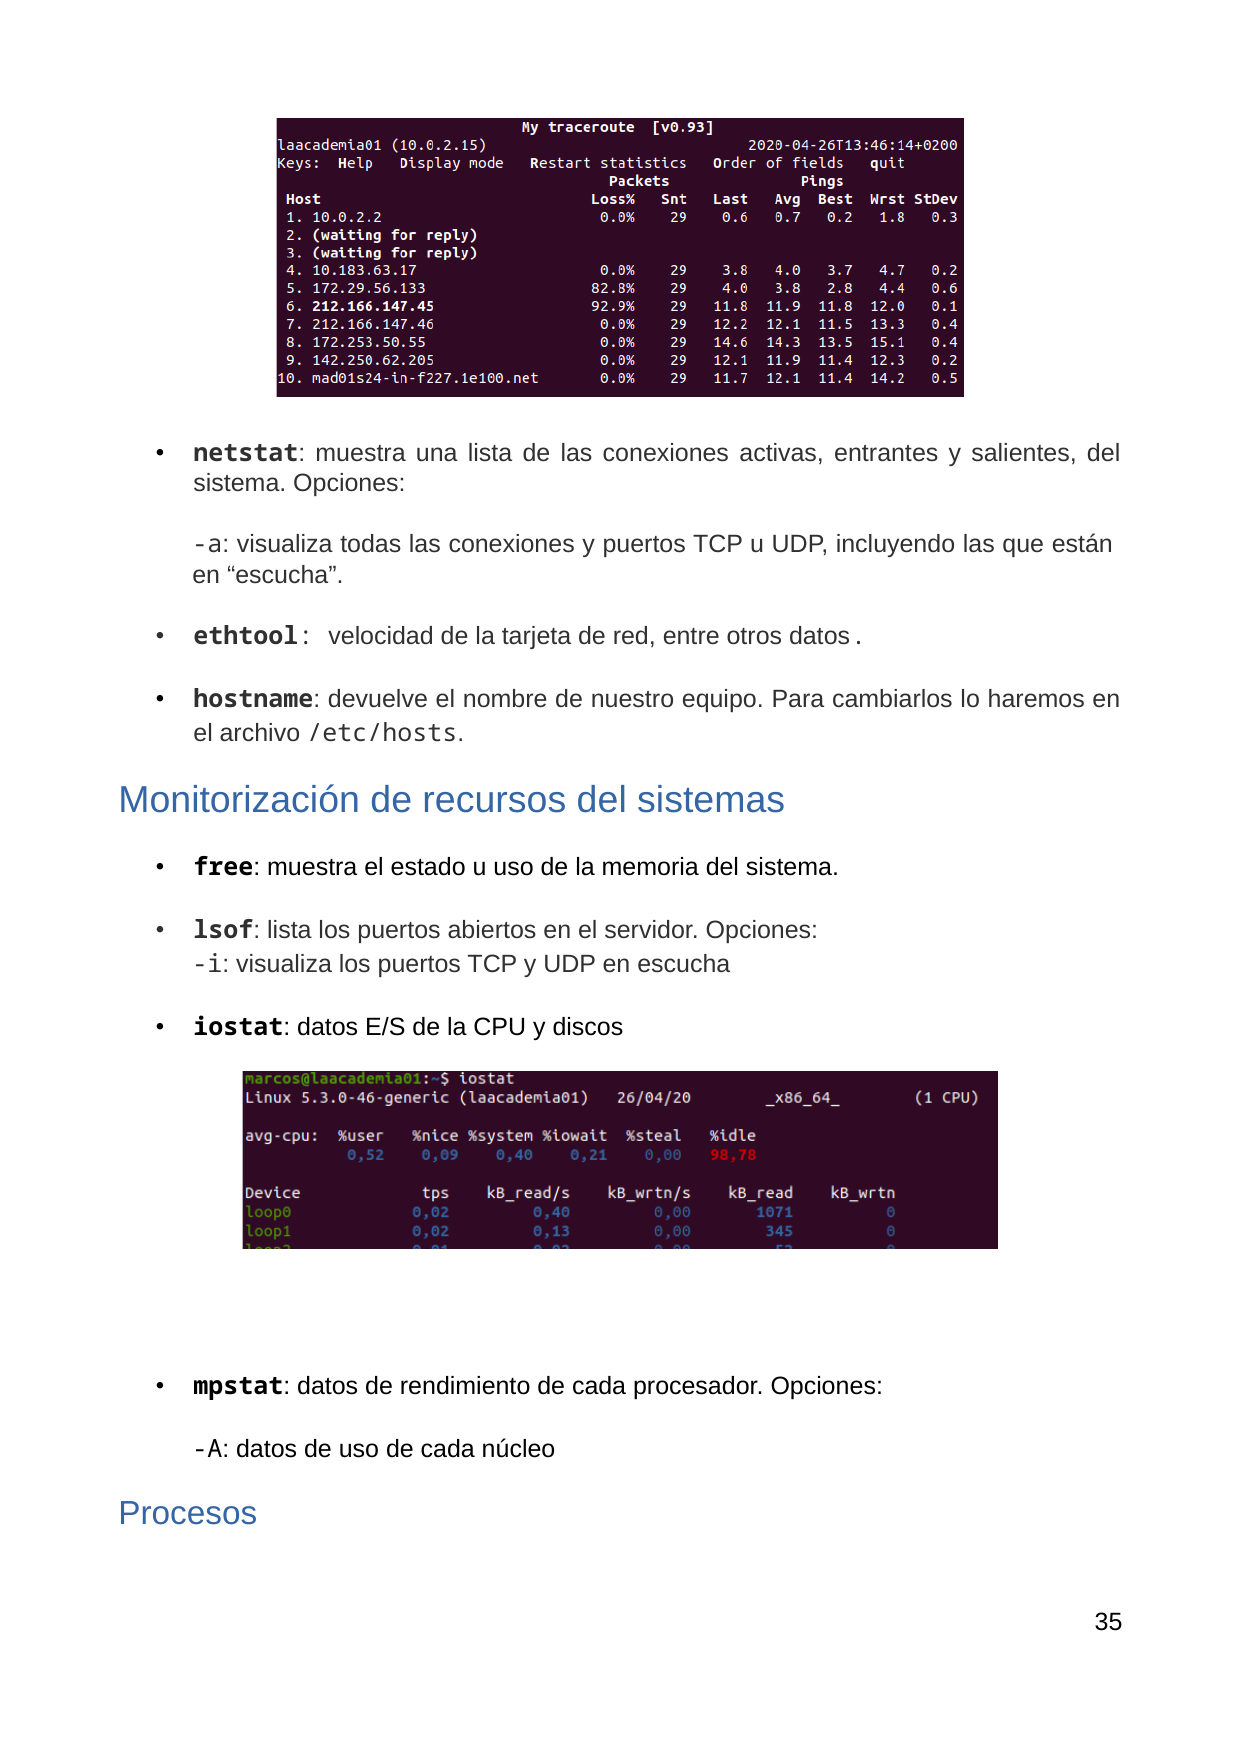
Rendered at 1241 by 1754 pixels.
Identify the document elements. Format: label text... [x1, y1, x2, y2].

list mpstat: datos de rendimiento de cada procesador. Opciones: [156, 1367, 1122, 1402]
text -A: datos de uso de cada núcleo [118, 1430, 1122, 1464]
list iostat: datos E/S de la CPU y discos [156, 1009, 1122, 1043]
text -i: visualiza los puertos TCP y UDP en escucha [118, 946, 1122, 980]
list ethtool: velocidad de la tarjeta de red, entre otros datos. [156, 617, 1122, 652]
list free: muestra el estado u uso de la memoria del sistema. [156, 849, 1122, 883]
list lsof: lista los puertos abiertos en el servidor. Opciones: [156, 912, 1122, 946]
picture [276, 118, 964, 397]
text Procesos [118, 1493, 1122, 1532]
list hostname: devuelve el nombre de nuestro equipo. Para cambiarlos lo haremos en el archivo /etc/hosts. [156, 680, 1122, 748]
list netstat: muestra una lista de las conexiones activas, entrantes y salientes, del sistema. Opciones: [156, 434, 1122, 497]
picture [242, 1071, 998, 1249]
text -a: visualiza todas las conexiones y puertos TCP u UDP, incluyendo las que están en “escucha”. [118, 526, 1122, 589]
text Monitorización de recursos del sistemas [118, 777, 1122, 820]
